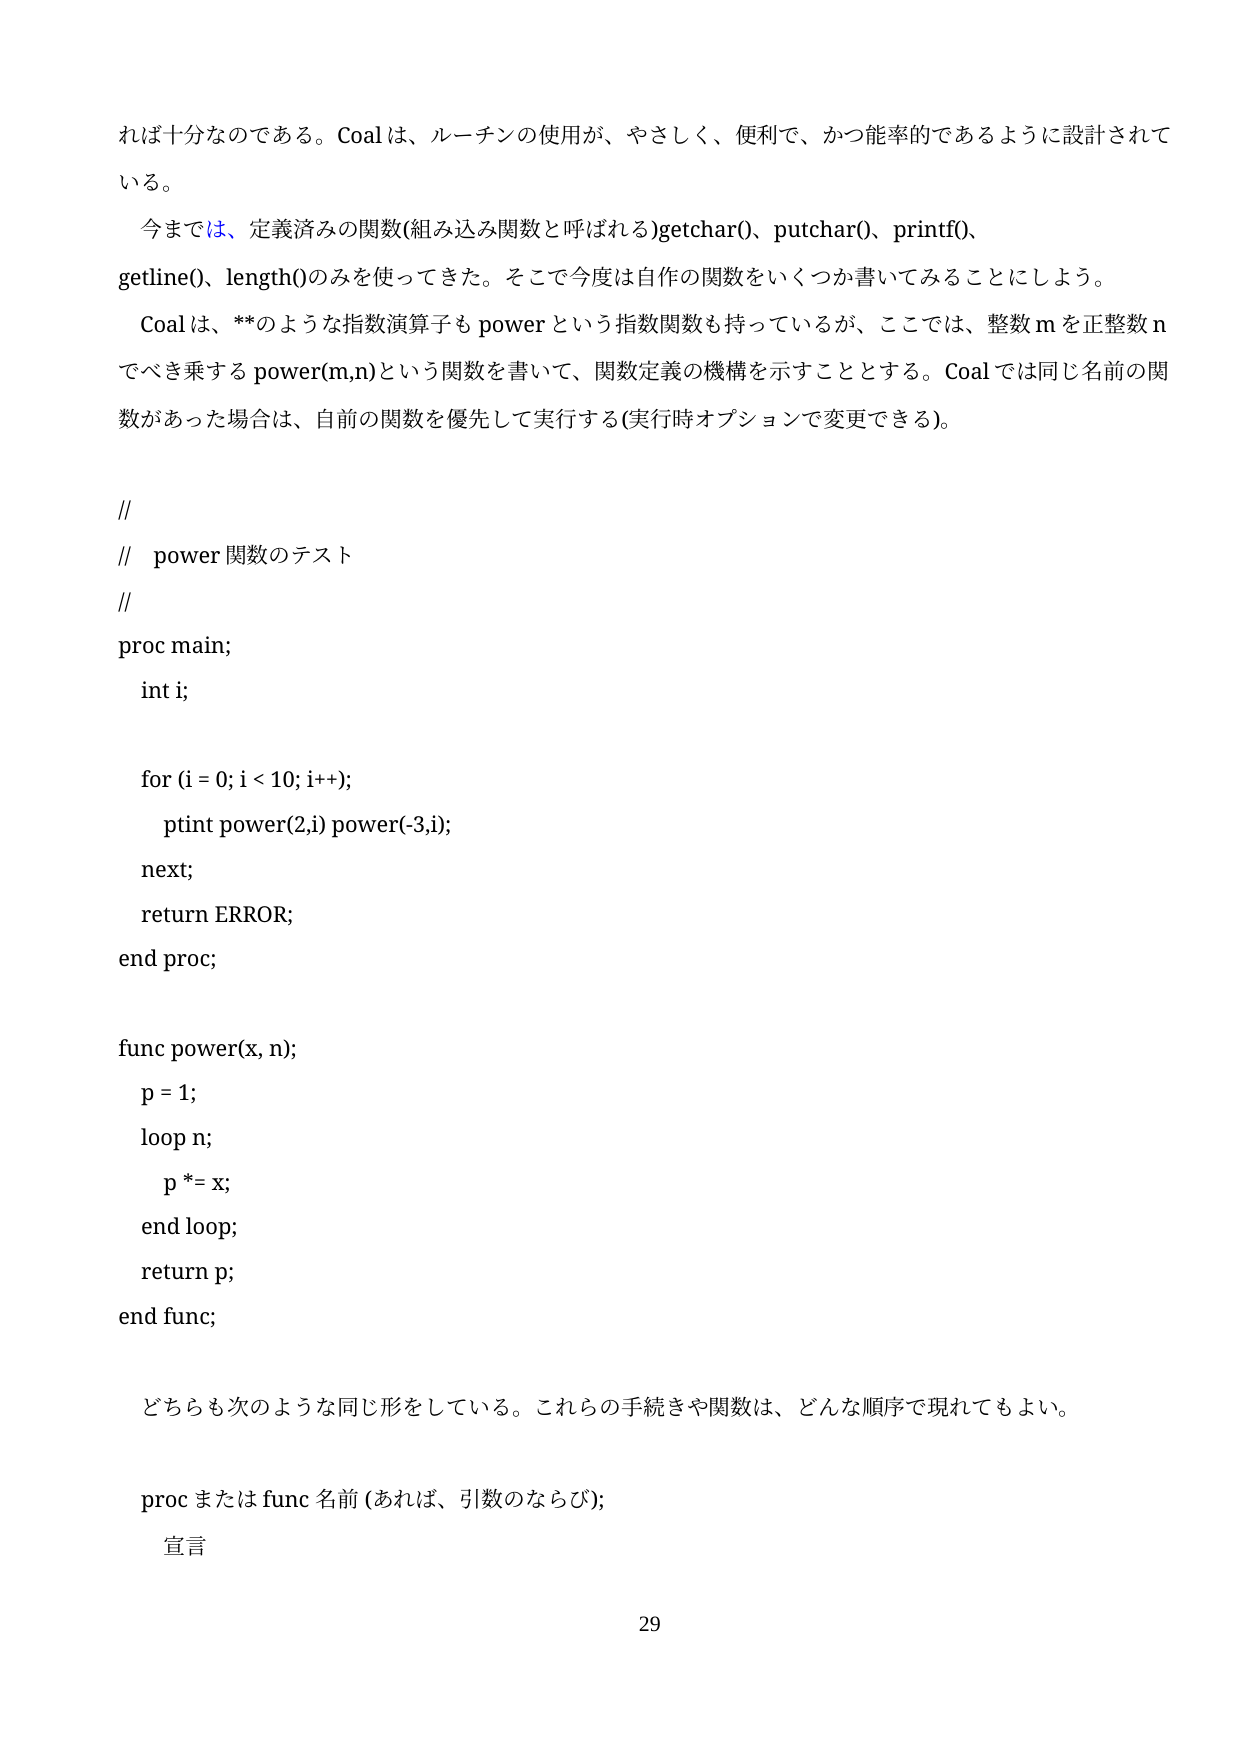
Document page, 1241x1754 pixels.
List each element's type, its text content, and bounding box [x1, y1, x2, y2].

text // power関数のテスト [118, 538, 1181, 570]
text end proc; [118, 943, 1181, 973]
text proc main; [118, 630, 1181, 660]
text func power(x, n); [118, 1033, 1181, 1062]
text // [118, 494, 1181, 523]
text for (i = 0; i < 10; i++); [118, 764, 1181, 794]
text getline()、length()のみを使ってきた。そこで今度は自作の関数をいくつか書いてみることにしよう。 [118, 260, 1181, 291]
text return ERROR; [118, 898, 1181, 928]
text next; [118, 854, 1181, 884]
text end loop; [118, 1211, 1181, 1241]
text p = 1; [118, 1077, 1181, 1107]
text どちらも次のような同じ形をしている。これらの手続きや関数は、どんな順序で現れてもよい。 [118, 1390, 1181, 1422]
text loop n; [118, 1122, 1181, 1152]
text return p; [118, 1256, 1181, 1286]
text int i; [118, 675, 1181, 705]
text れば十分なのである。Coalは、ルーチンの使用が、やさしく、便利で、かつ能率的であるように設計されている。 [118, 118, 1181, 197]
text 宣言 [118, 1529, 1181, 1561]
text p *= x; [118, 1167, 1181, 1196]
text // [118, 586, 1181, 616]
text end func; [118, 1301, 1181, 1331]
text Coalは、**のような指数演算子もpowerという指数関数も持っているが、ここでは、整数mを正整数nでべき乗するpower(m,n)という関数を書いて、関数定義の機構を示すこととする。Coalでは同じ名前の関数があった場合は、自前の関数を優先して実行する(実行時オプションで変更できる)。 [118, 307, 1181, 433]
text procまたはfunc 名前 (あれば、引数のならび); [118, 1482, 1181, 1513]
text ptint power(2,i) power(-3,i); [118, 809, 1181, 839]
text 今までは、定義済みの関数(組み込み関数と呼ばれる)getchar()、putchar()、printf()、 [118, 213, 1181, 244]
